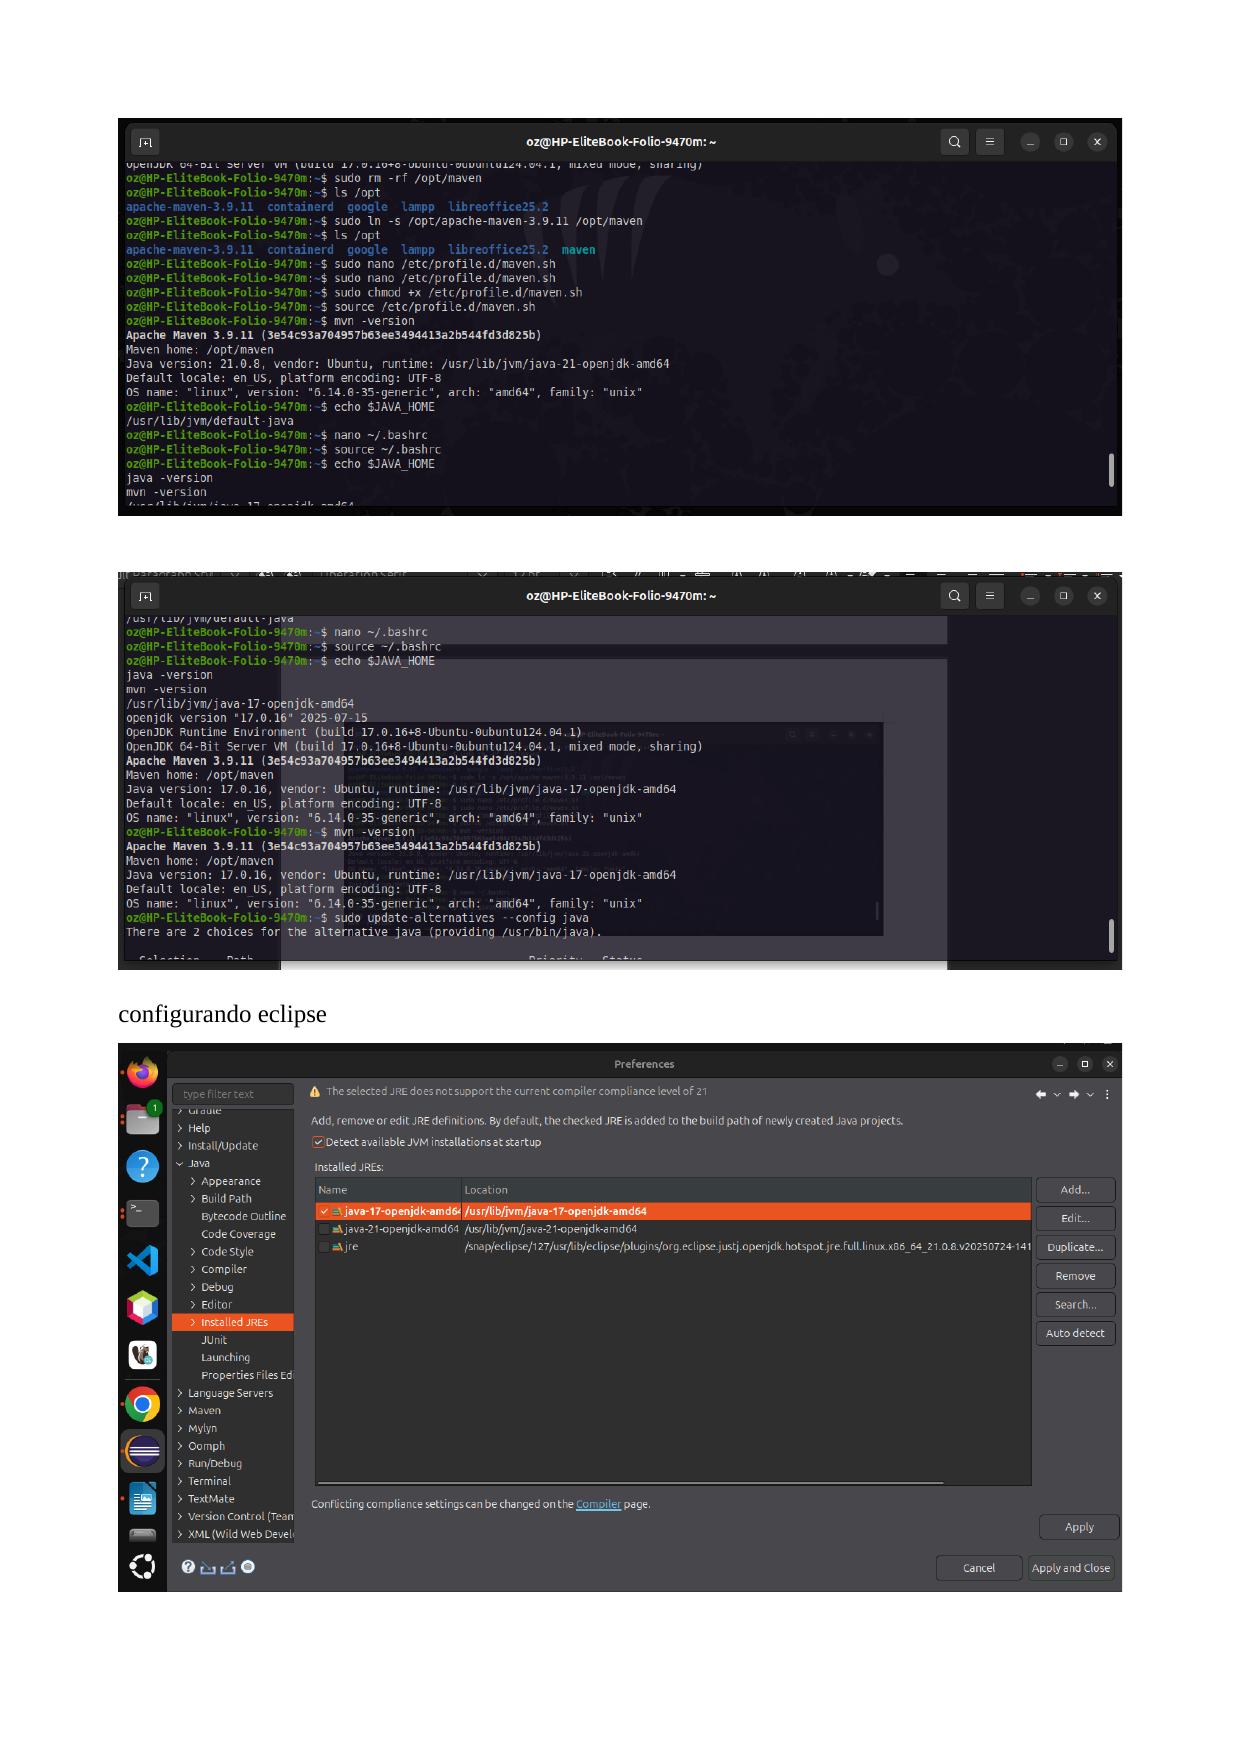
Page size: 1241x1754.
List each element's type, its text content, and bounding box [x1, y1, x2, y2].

text configurando eclipse [118, 999, 1122, 1027]
picture [118, 1043, 1123, 1592]
picture [118, 118, 1123, 516]
picture [118, 572, 1123, 970]
